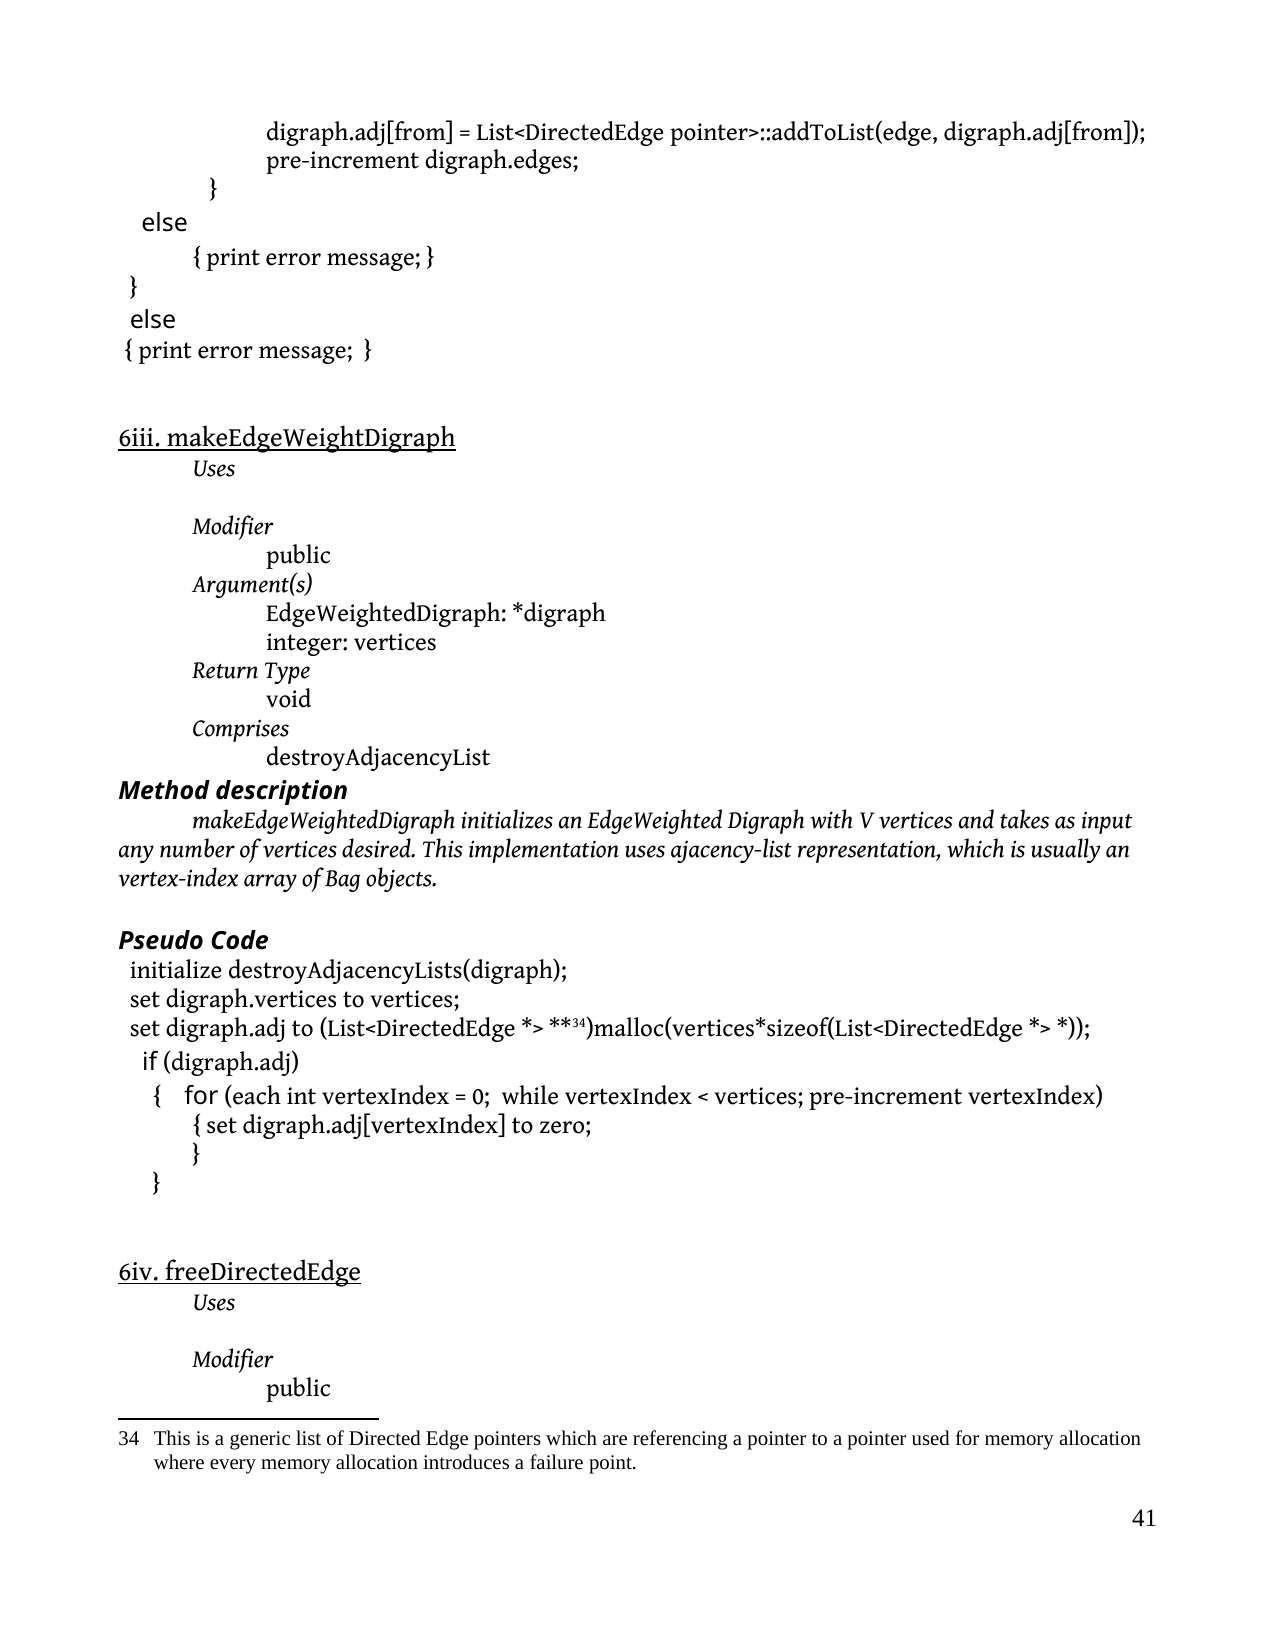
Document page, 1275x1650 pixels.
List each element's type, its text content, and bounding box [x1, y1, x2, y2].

text Return Type [118, 657, 1157, 686]
text initialize destroyAdjacencyLists(digraph); [118, 957, 1157, 986]
text { set digraph.adj[vertexIndex] to zero; [118, 1112, 1157, 1141]
text destroyAdjacencyList [118, 744, 1157, 773]
text 6iv. freeDirectedEdge [118, 1257, 1157, 1288]
text digraph.adj[from] = List<DirectedEdge pointer>::addToList(edge, digraph.adj[from]); [118, 118, 1157, 147]
text if (digraph.adj) [118, 1044, 1157, 1078]
text integer: vertices [118, 628, 1157, 657]
text makeEdgeWeightedDigraph initializes an EdgeWeighted Digraph with V vertices and takes as input any number of vertices desired. This implementation uses ajacency-list representation, which is usually an vertex-index array of Bag objects. [118, 807, 1157, 894]
text set digraph.vertices to vertices; [118, 986, 1157, 1015]
text Comprises [118, 715, 1157, 744]
text pre-increment digraph.edges; [118, 147, 1157, 176]
text { for (each int vertexIndex = 0; while vertexIndex < vertices; pre-increment vertexIndex) [118, 1078, 1157, 1112]
text This is a generic list of Directed Edge pointers which are referencing a pointer to a pointer used for memory allocation where every memory allocation introduces a failure point. [118, 1426, 1157, 1474]
text } [118, 1141, 1157, 1170]
text Uses [118, 454, 1157, 483]
text { print error message; } [118, 336, 1157, 365]
text else [118, 302, 1157, 336]
text } [118, 176, 1157, 205]
text Uses [118, 1288, 1157, 1317]
text Modifier [118, 512, 1157, 541]
text { print error message; } [118, 239, 1157, 273]
text Modifier [118, 1346, 1157, 1375]
text set digraph.adj to (List<DirectedEdge *> **)malloc(vertices*sizeof(List<DirectedEdge *> *)); [118, 1015, 1157, 1044]
text Pseudo Code [118, 923, 1157, 957]
text } [118, 273, 1157, 302]
text EdgeWeightedDigraph: *digraph [118, 599, 1157, 628]
text Method description [118, 773, 1157, 807]
text else [118, 205, 1157, 239]
text } [118, 1170, 1157, 1199]
text Argument(s) [118, 570, 1157, 599]
text public [118, 541, 1157, 570]
text 6iii. makeEdgeWeightDigraph [118, 423, 1157, 454]
text void [118, 686, 1157, 715]
text public [118, 1375, 1157, 1404]
